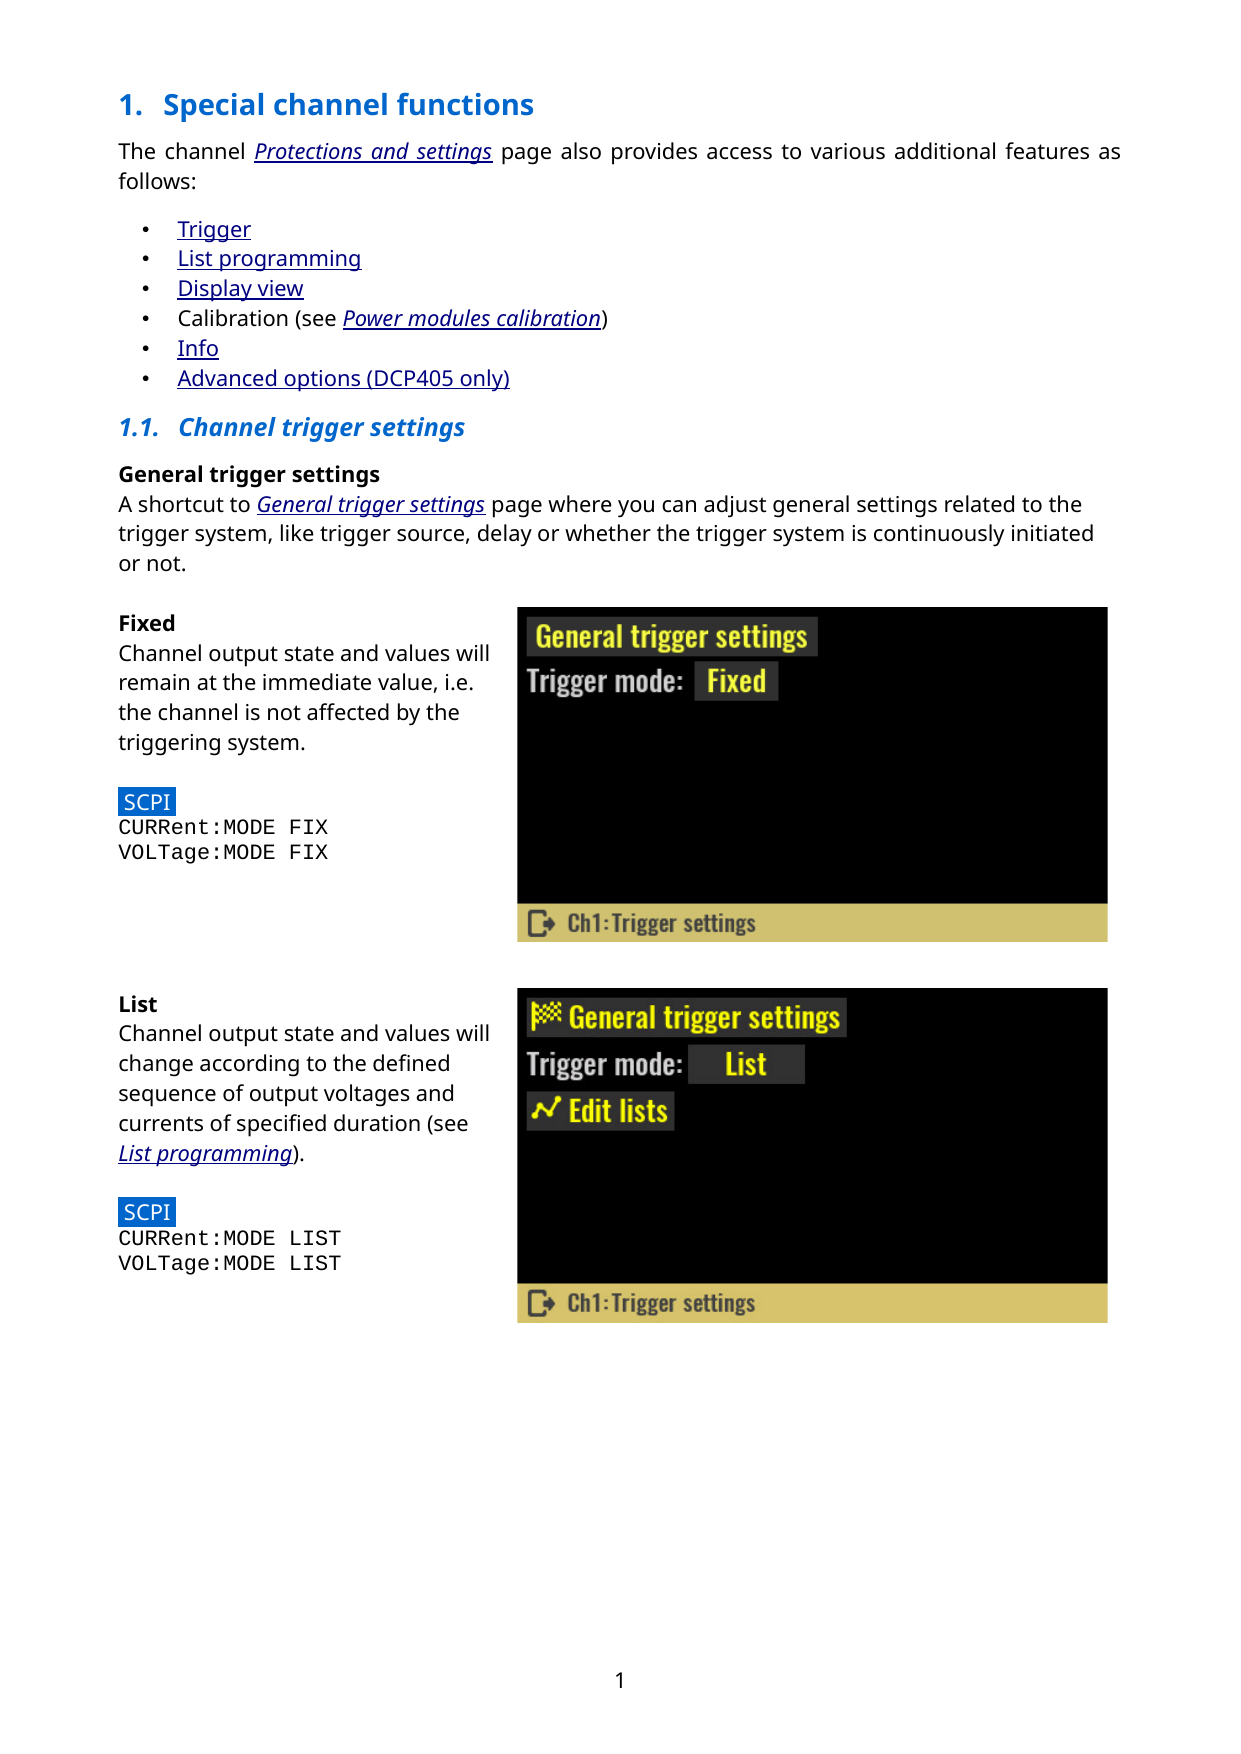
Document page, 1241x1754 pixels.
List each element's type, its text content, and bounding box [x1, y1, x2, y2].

subtitle Channel trigger settings [118, 410, 1122, 444]
text The channel Protections and settings page also provides access to various additional features as follows: [118, 136, 1122, 196]
table_header List Channel output state and values will change according to the defined sequence of output voltages and currents of specified duration (see List programming). SCPI CURRent:MODE LIST VOLTage:MODE LIST [118, 989, 502, 1340]
list Calibration (see Power modules calibration) [142, 303, 1110, 333]
table_header [502, 989, 1123, 1340]
table_header Fixed Channel output state and values will remain at the immediate value, i.e. the channel is not affected by the triggering system. SCPI CURRent:MODE FIX VOLTage:MODE FIX [118, 608, 502, 959]
list Info [142, 333, 1110, 362]
list Advanced options (DCP405 only) [142, 362, 1110, 392]
text A shortcut to General trigger settings page where you can adjust general settings related to the trigger system, like trigger source, delay or whether the trigger system is continuously initiated or not. [118, 489, 1122, 578]
subtitle Special channel functions [118, 84, 1122, 124]
list Trigger [142, 213, 1110, 243]
text General trigger settings [118, 459, 1122, 489]
picture [517, 988, 1108, 1323]
list List programming [142, 243, 1110, 273]
list Display view [142, 273, 1110, 303]
picture [517, 607, 1108, 942]
table_header [502, 608, 1123, 959]
